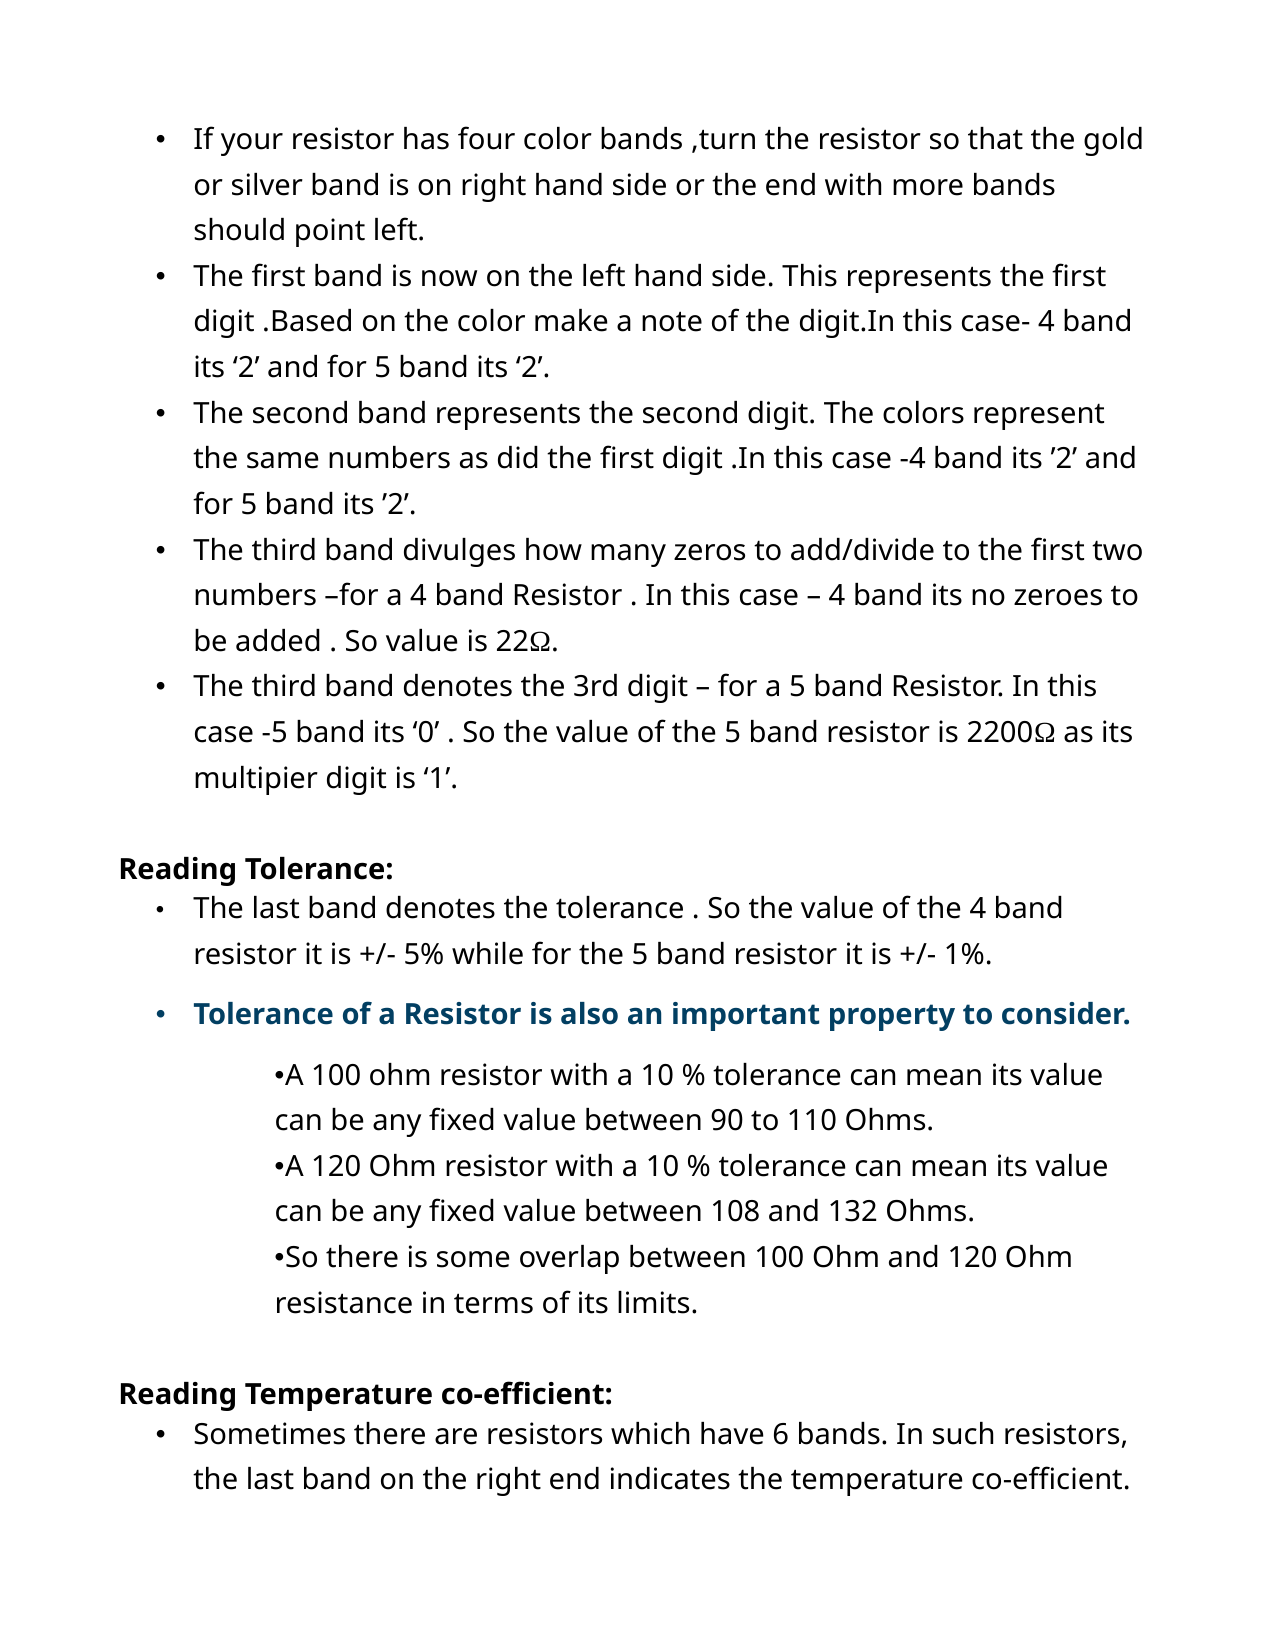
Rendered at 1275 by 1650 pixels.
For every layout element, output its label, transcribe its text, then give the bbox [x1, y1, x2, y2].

text Reading Temperature co-efficient: [118, 1373, 1157, 1413]
list A 120 Ohm resistor with a 10 % tolerance can mean its value can be any fixed value between 108 and 132 Ohms. [118, 1145, 1157, 1230]
list The first band is now on the left hand side. This represents the first digit .Based on the color make a note of the digit.In this case- 4 band its ‘2’ and for 5 band its ‘2’. [156, 255, 1157, 386]
list If your resistor has four color bands ,turn the resistor so that the gold or silver band is on right hand side or the end with more bands should point left. [156, 118, 1157, 249]
text Reading Tolerance: [118, 848, 1157, 888]
list So there is some overlap between 100 Ohm and 120 Ohm resistance in terms of its limits. [118, 1236, 1157, 1322]
list The third band denotes the 3rd digit – for a 5 band Resistor. In this case -5 band its ‘0’ . So the value of the 5 band resistor is 2200Ω as its multipier digit is ‘1’. [156, 666, 1157, 797]
list Sometimes there are resistors which have 6 bands. In such resistors, the last band on the right end indicates the temperature co-efficient. [156, 1413, 1157, 1498]
list The third band divulges how many zeros to add/divide to the first two numbers –for a 4 band Resistor . In this case – 4 band its no zeroes to be added . So value is 22Ω. [156, 529, 1157, 660]
list The last band denotes the tolerance . So the value of the 4 band resistor it is +/- 5% while for the 5 band resistor it is +/- 1%. [156, 888, 1157, 973]
list The second band represents the second digit. The colors represent the same numbers as did the first digit .In this case -4 band its ’2’ and for 5 band its ’2’. [156, 392, 1157, 523]
list Tolerance of a Resistor is also an important property to consider. [156, 994, 1157, 1033]
list A 100 ohm resistor with a 10 % tolerance can mean its value can be any fixed value between 90 to 110 Ohms. [118, 1054, 1157, 1139]
